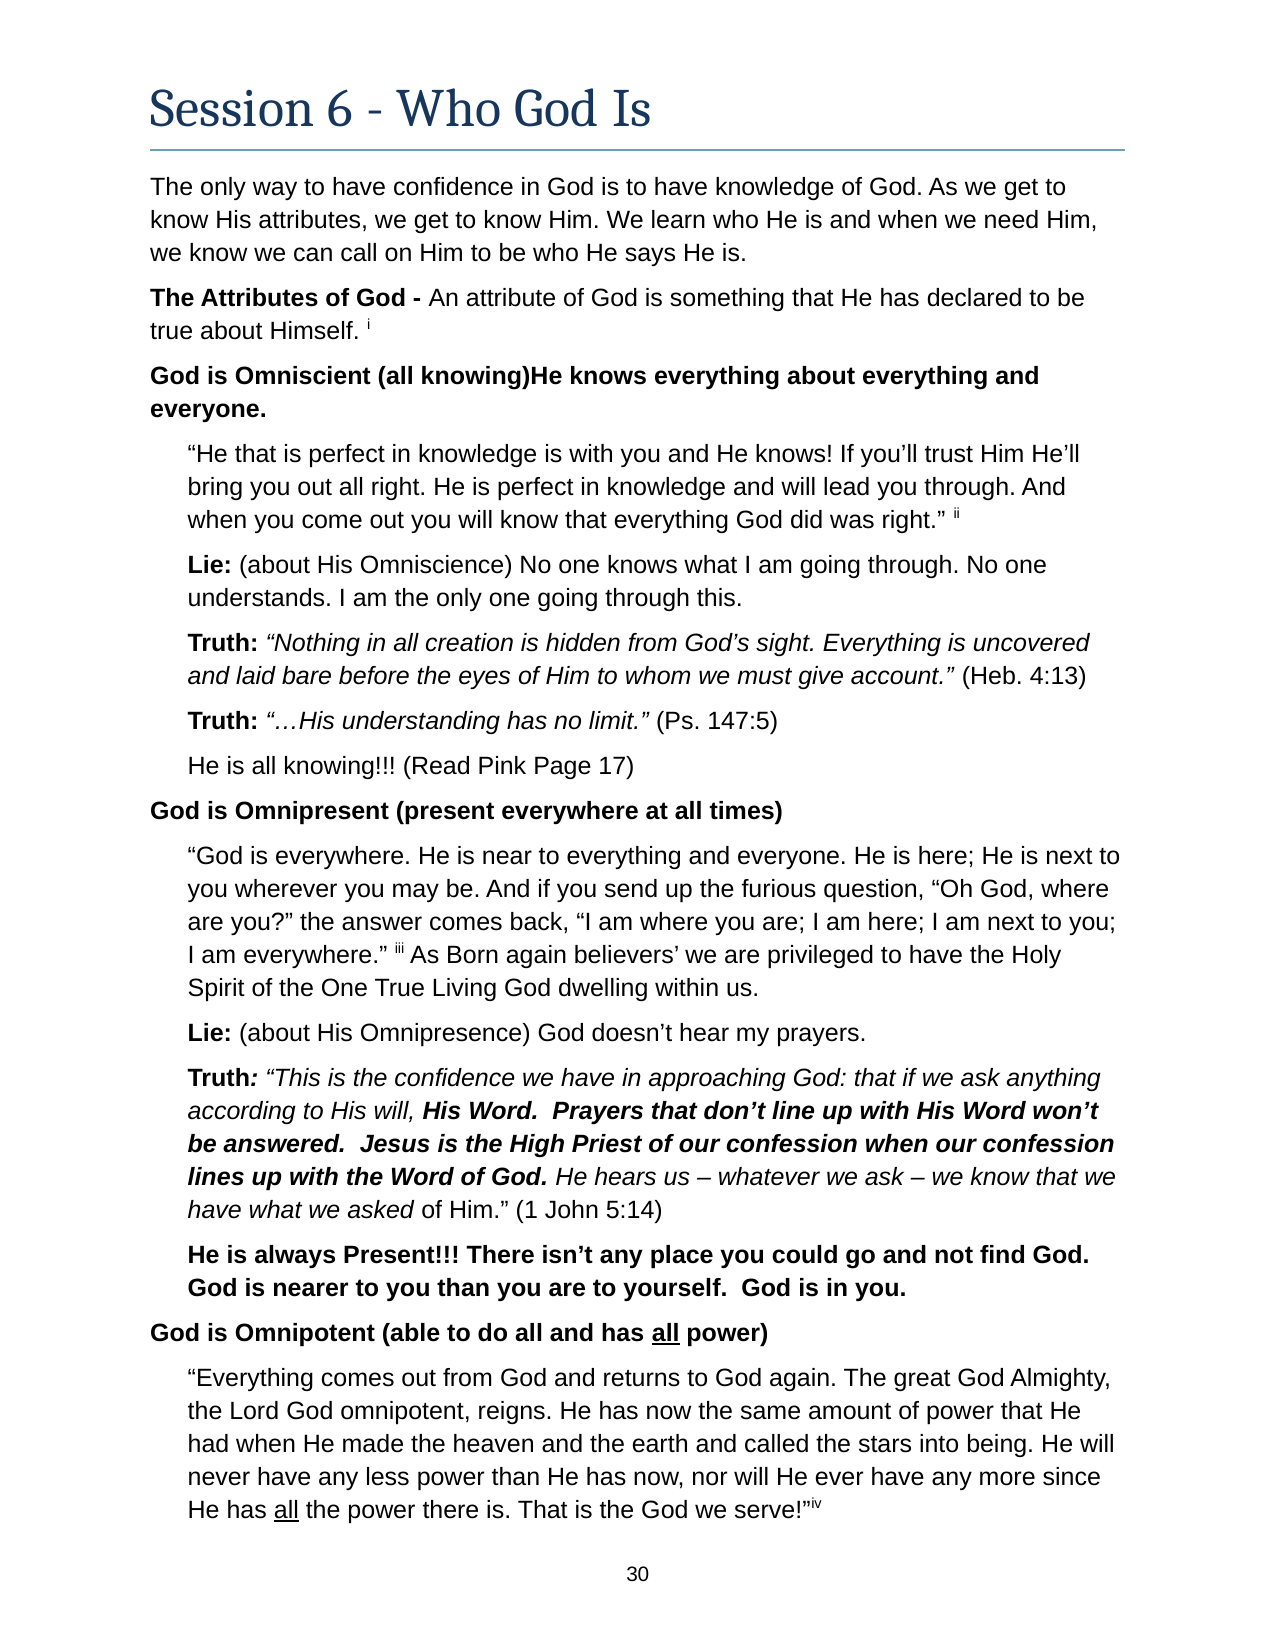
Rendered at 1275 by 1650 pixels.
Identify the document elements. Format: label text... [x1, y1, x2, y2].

text Lie: (about His Omnipresence) God doesn’t hear my prayers. [187, 1018, 1125, 1047]
text The only way to have confidence in God is to have knowledge of God. As we get to know His attributes, we get to know Him. We learn who He is and when we need Him, we know we can call on Him to be who He says He is. [150, 172, 1125, 267]
subtitle God is Omnipotent (able to do all and has all power) [150, 1318, 1125, 1347]
subtitle The Attributes of God - An attribute of God is something that He has declared to be true about Himself. [150, 283, 1125, 345]
text Truth: “…His understanding has no limit.” (Ps. 147:5) [187, 706, 1125, 735]
title Session 6 - Who God Is [150, 78, 1125, 149]
text “He that is perfect in knowledge is with you and He knows! If you’ll trust Him He’ll bring you out all right. He is perfect in knowledge and will lead you through. And when you come out you will know that everything God did was right.” [187, 439, 1125, 534]
text Truth: “This is the confidence we have in approaching God: that if we ask anything according to His will, His Word. Prayers that don’t line up with His Word won’t be answered. Jesus is the High Priest of our confession when our confession lines up with the Word of God. He hears us – whatever we ask – we know that we have what we asked of Him.” (1 John 5:14) [187, 1063, 1125, 1224]
text He is all knowing!!! (Read Pink Page 17) [187, 751, 1125, 780]
subtitle God is Omnipresent (present everywhere at all times) [150, 796, 1125, 825]
text He is always Present!!! There isn’t any place you could go and not find God. God is nearer to you than you are to yourself. God is in you. [187, 1240, 1125, 1302]
text “Everything comes out from God and returns to God again. The great God Almighty, the Lord God omnipotent, reigns. He has now the same amount of power that He had when He made the heaven and the earth and called the stars into being. He will never have any less power than He has now, nor will He ever have any more since He has all the power there is. That is the God we serve!” [187, 1363, 1125, 1524]
subtitle God is Omniscient (all knowing)He knows everything about everything and everyone. [150, 361, 1125, 423]
text “God is everywhere. He is near to everything and everyone. He is here; He is next to you wherever you may be. And if you send up the furious question, “Oh God, where are you?” the answer comes back, “I am where you are; I am here; I am next to you; I am everywhere.” As Born again believers’ we are privileged to have the Holy Spirit of the One True Living God dwelling within us. [187, 841, 1125, 1002]
text Truth: “Nothing in all creation is hidden from God’s sight. Everything is uncovered and laid bare before the eyes of Him to whom we must give account.” (Heb. 4:13) [187, 628, 1125, 690]
text Lie: (about His Omniscience) No one knows what I am going through. No one understands. I am the only one going through this. [187, 550, 1125, 612]
